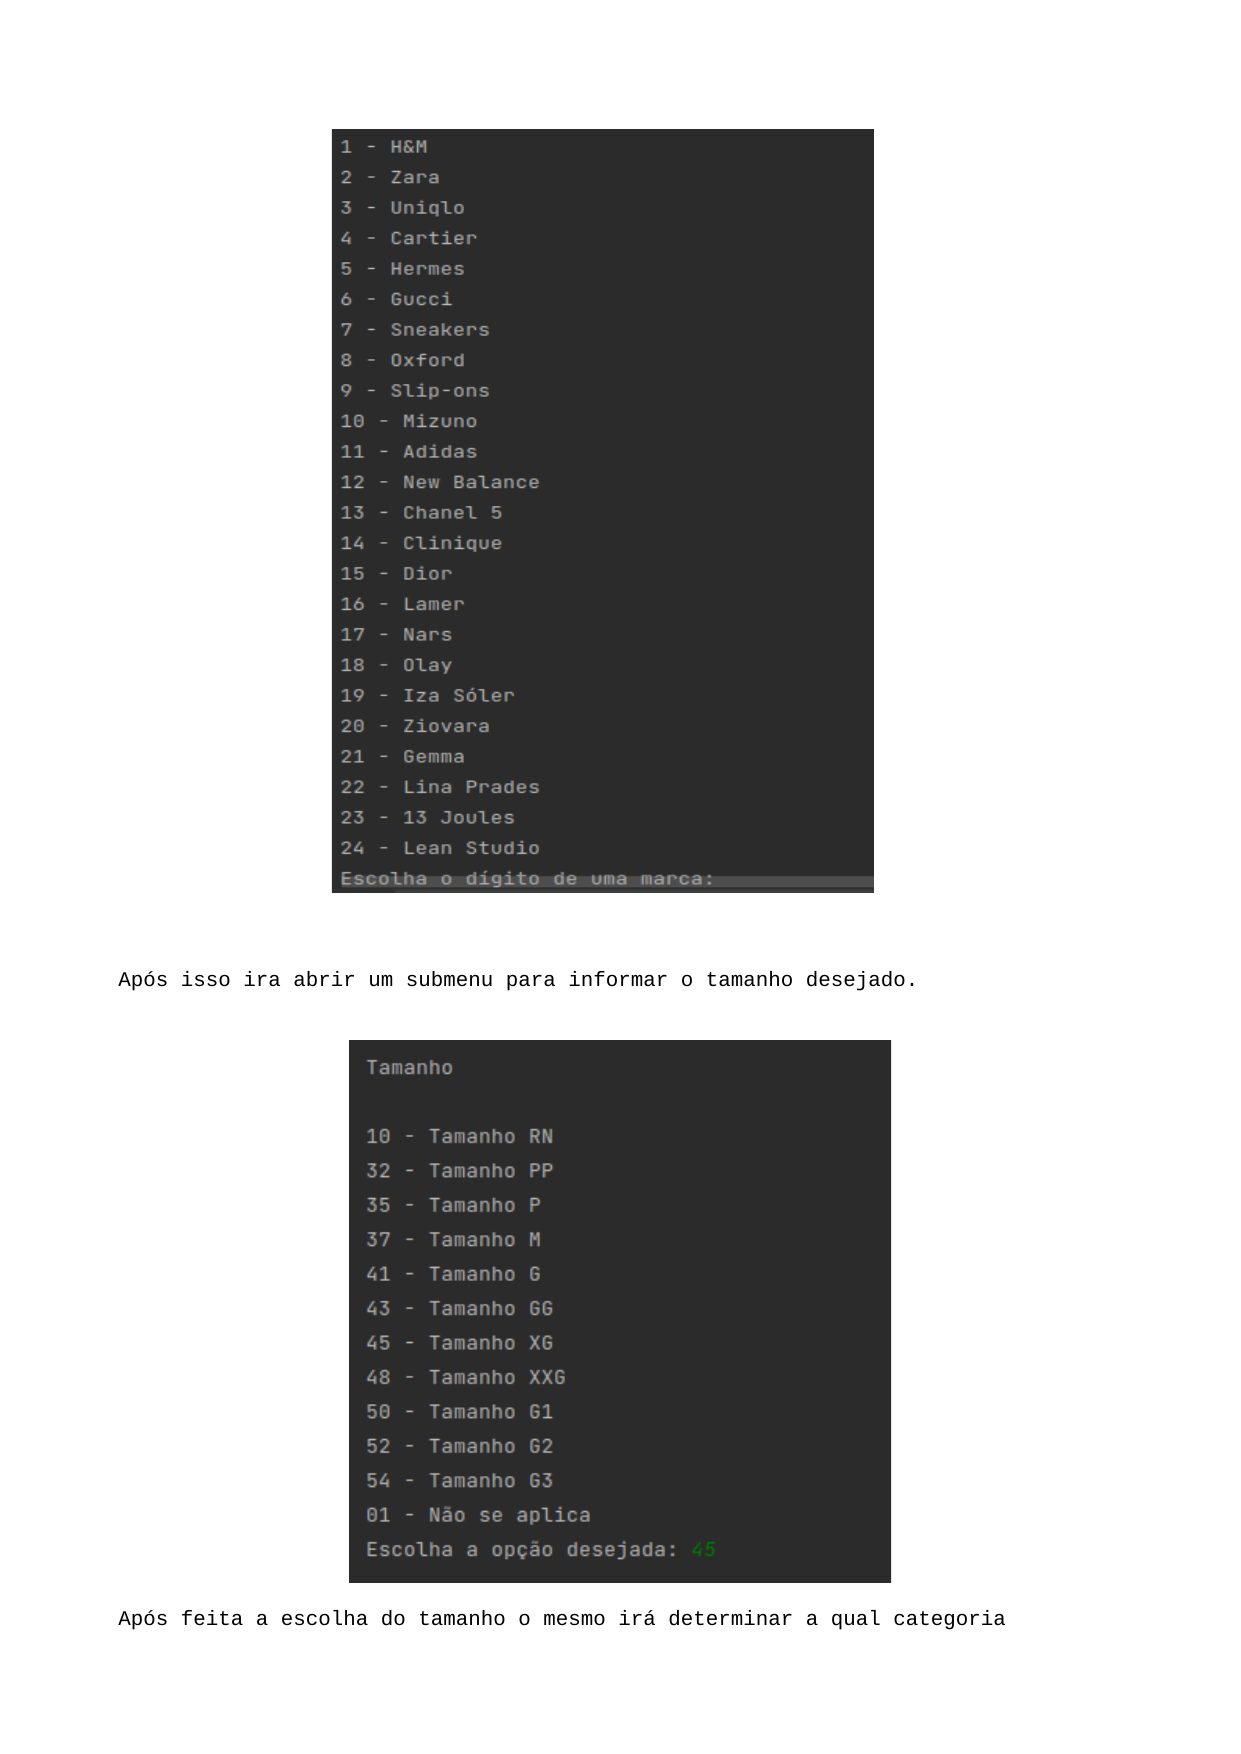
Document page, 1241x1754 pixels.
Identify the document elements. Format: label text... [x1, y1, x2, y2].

picture [349, 1040, 892, 1583]
text Após feita a escolha do tamanho o mesmo irá determinar a qual categoria [118, 1608, 1122, 1631]
text Após isso ira abrir um submenu para informar o tamanho desejado. [118, 969, 1122, 993]
picture [331, 129, 874, 893]
